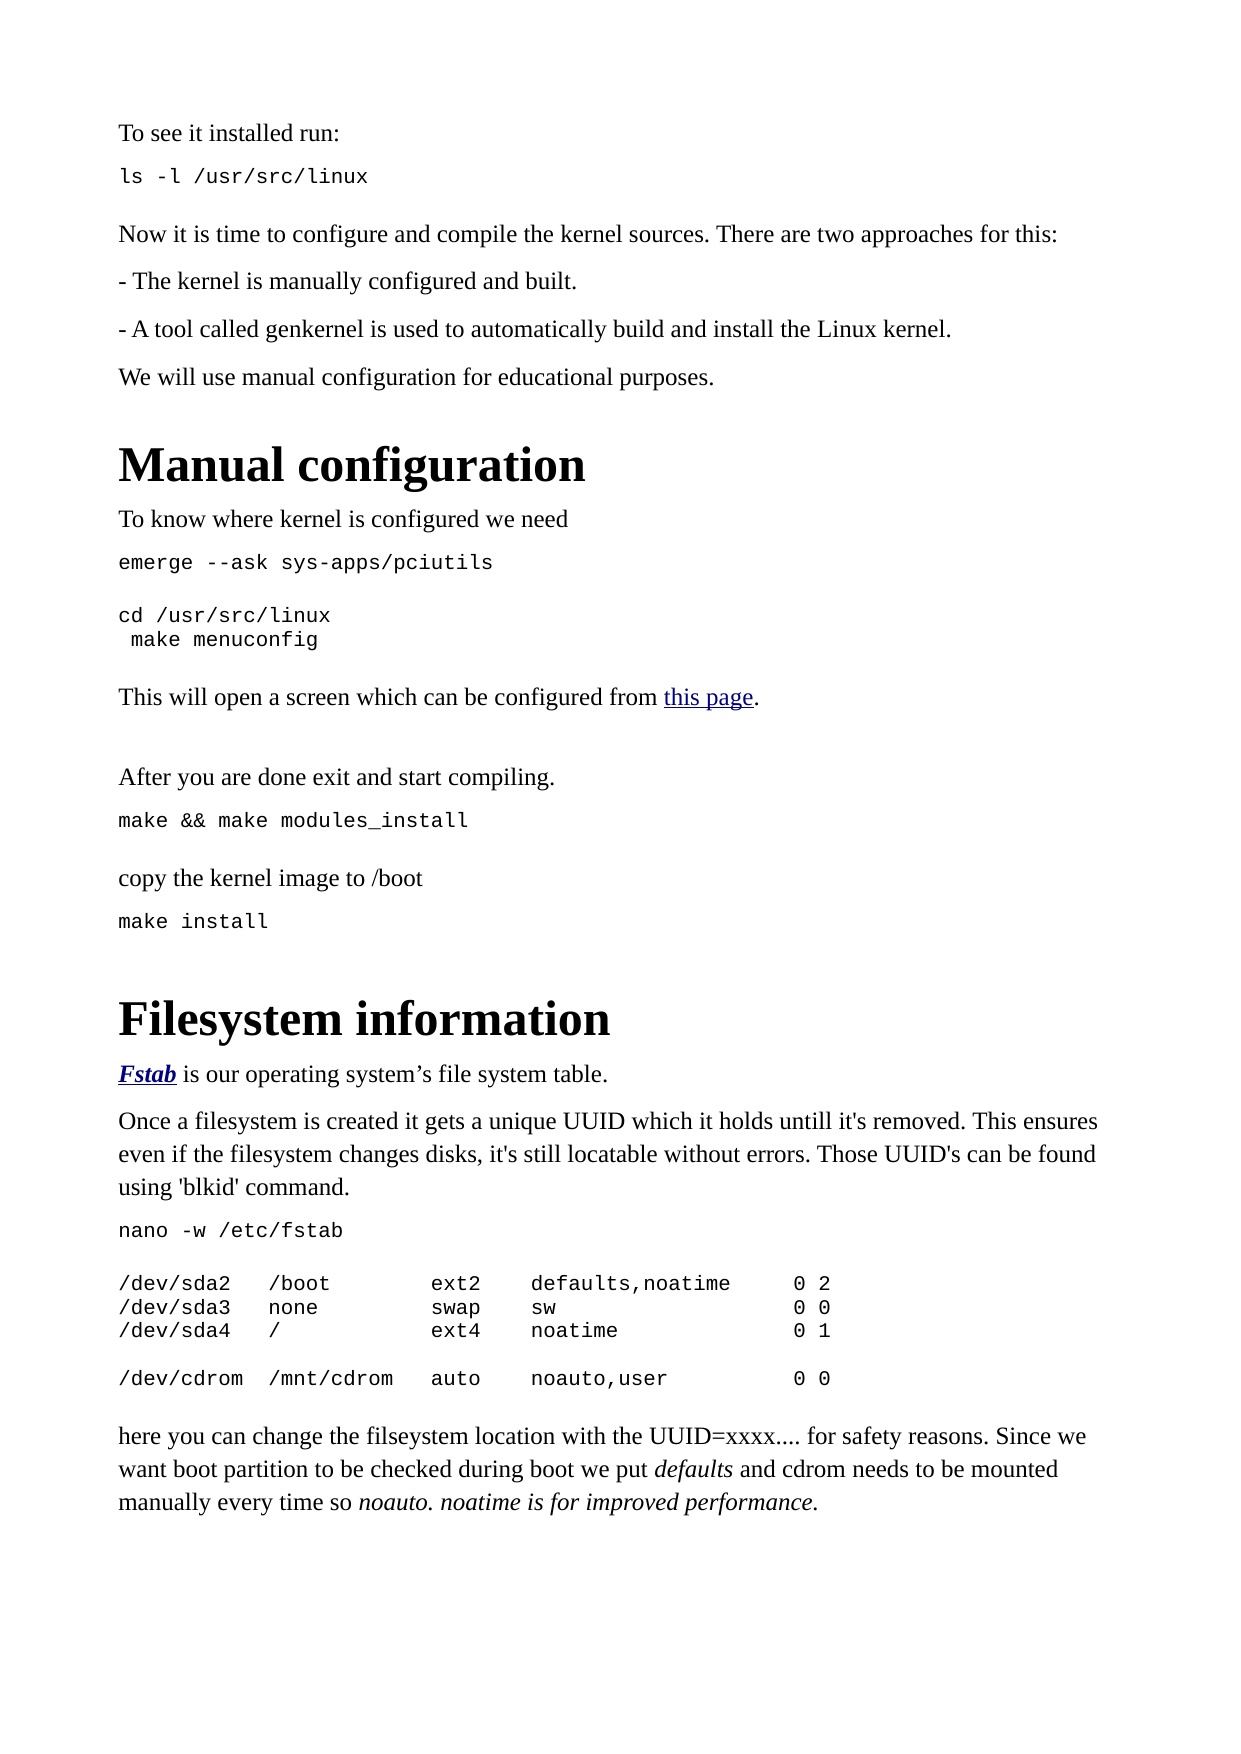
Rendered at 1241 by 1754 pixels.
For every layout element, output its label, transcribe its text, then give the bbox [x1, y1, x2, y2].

text cd /usr/src/linux [118, 605, 1122, 629]
text /dev/sda4 / ext4 noatime 0 1 [118, 1321, 1122, 1344]
text Fstab is our operating system’s file system table. [118, 1059, 1122, 1088]
text - A tool called genkernel is used to automatically build and install the Linux kernel. [118, 314, 1122, 343]
text make install [118, 911, 1122, 934]
text make && make modules_install [118, 810, 1122, 834]
text /dev/sda2 /boot ext2 defaults,noatime 0 2 [118, 1273, 1122, 1297]
text emerge --ask sys-apps/pciutils [118, 552, 1122, 576]
text Now it is time to configure and compile the kernel sources. There are two approaches for this: [118, 219, 1122, 248]
subtitle Manual configuration [118, 434, 1122, 492]
text make menuconfig [118, 629, 1122, 652]
text - The kernel is manually configured and built. [118, 266, 1122, 295]
subtitle Filesystem information [118, 989, 1122, 1046]
text copy the kernel image to /boot [118, 863, 1122, 892]
text After you are done exit and start compiling. [118, 762, 1122, 791]
text This will open a screen which can be configured from this page. [118, 682, 1122, 711]
text here you can change the filseystem location with the UUID=xxxx.... for safety reasons. Since we want boot partition to be checked during boot we put defaults and cdrom needs to be mounted manually every time so noauto. noatime is for improved performance. [118, 1421, 1122, 1516]
text /dev/sda3 none swap sw 0 0 [118, 1297, 1122, 1321]
text To see it installed run: [118, 118, 1122, 147]
text /dev/cdrom /mnt/cdrom auto noauto,user 0 0 [118, 1368, 1122, 1391]
text To know where kernel is configured we need [118, 504, 1122, 533]
text We will use manual configuration for educational purposes. [118, 362, 1122, 390]
text nano -w /etc/fstab [118, 1220, 1122, 1244]
text Once a filesystem is created it gets a unique UUID which it holds untill it's removed. This ensures even if the filesystem changes disks, it's still locatable without errors. Those UUID's can be found using 'blkid' command. [118, 1106, 1122, 1201]
text ls -l /usr/src/linux [118, 166, 1122, 189]
